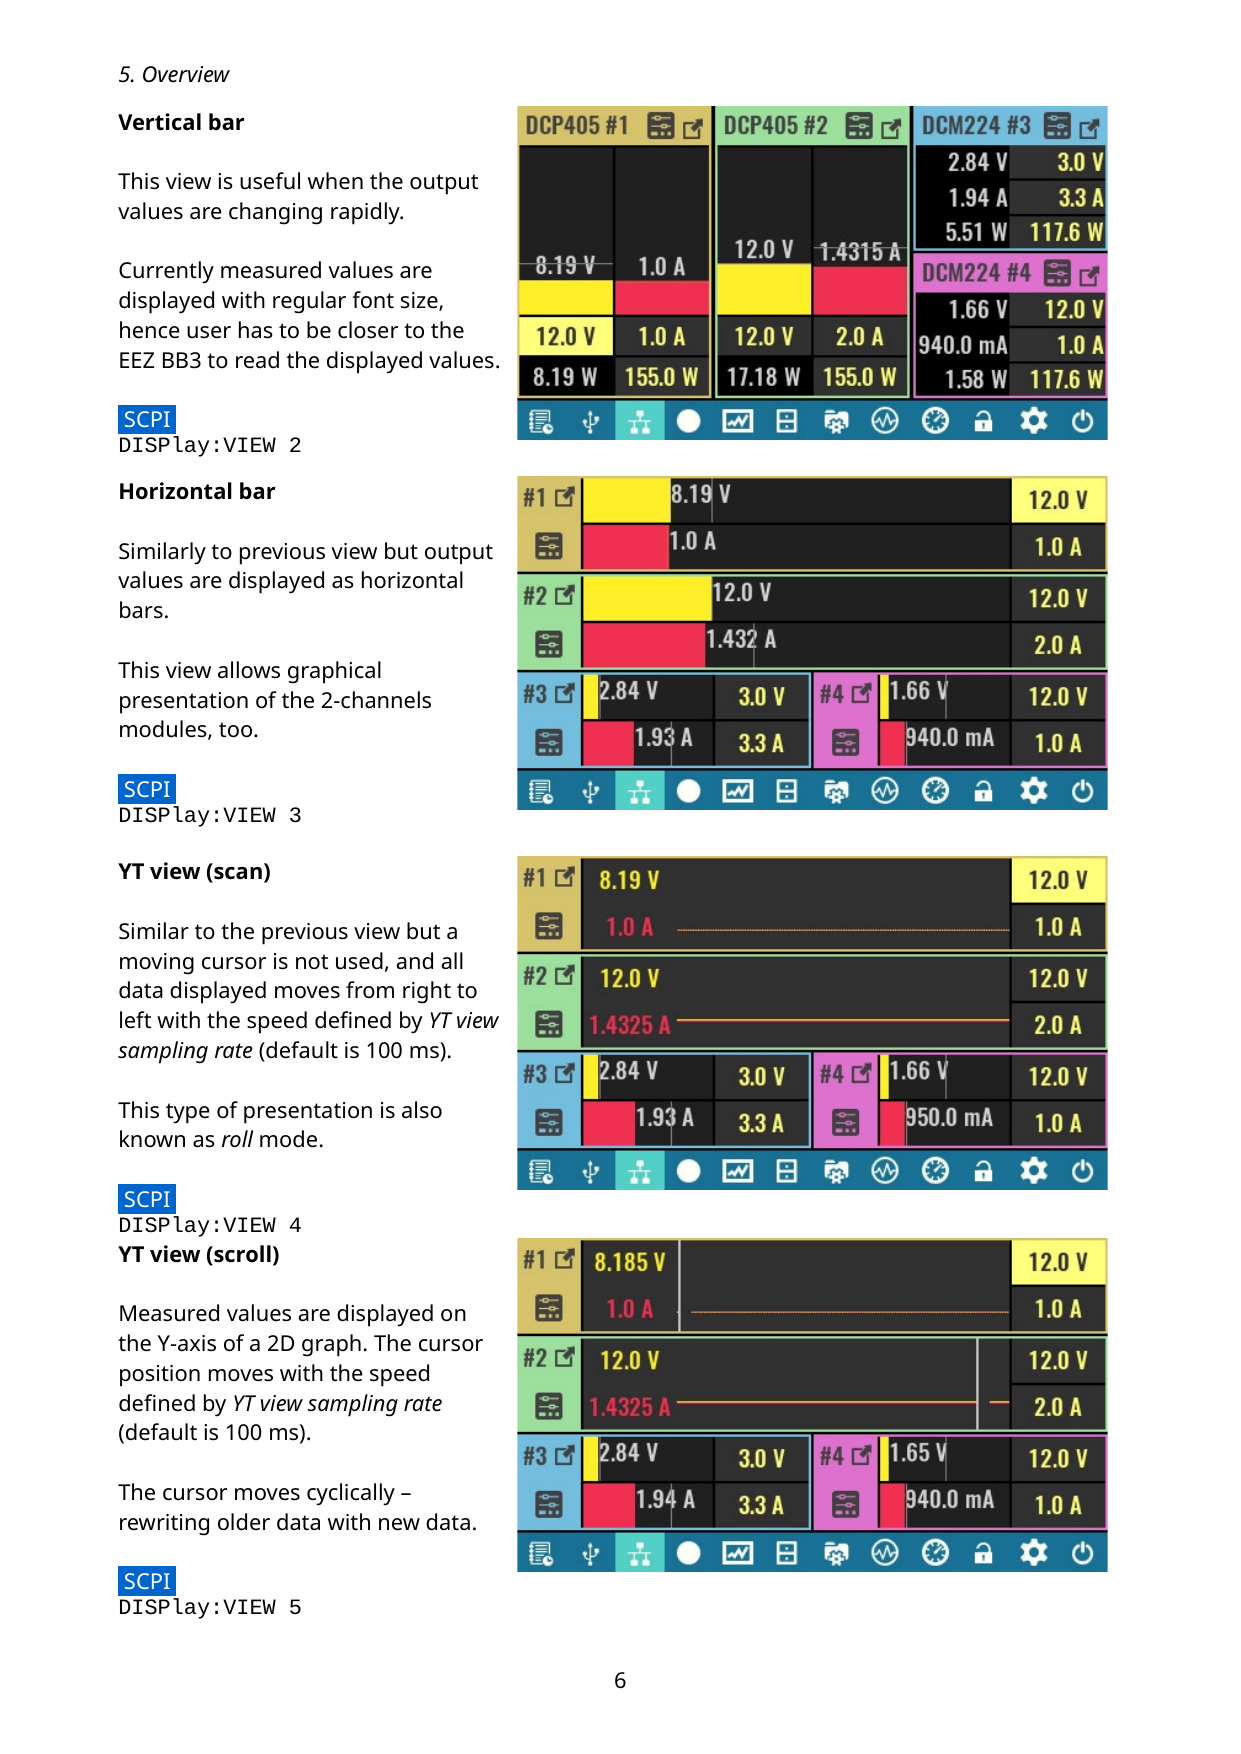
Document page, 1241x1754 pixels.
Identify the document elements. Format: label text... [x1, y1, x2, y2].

table_header [502, 107, 1123, 459]
picture [517, 476, 1108, 810]
table_header Vertical bar This view is useful when the output values are changing rapidly. Currently measured values are displayed with regular font size, hence user has to be closer to the EEZ BB3 to read the displayed values. SCPI DISPlay:VIEW 2 [118, 107, 502, 459]
picture [517, 1238, 1108, 1572]
picture [517, 106, 1108, 440]
table_header Horizontal bar Similarly to previous view but output values are displayed as horizontal bars. This view allows graphical presentation of the 2-channels modules, too. SCPI DISPlay:VIEW 3 [118, 476, 502, 839]
table_header YT view (scan) Similar to the previous view but a moving cursor is not used, and all data displayed moves from right to left with the speed defined by YT view sampling rate (default is 100 ms). This type of presentation is also known as roll mode. SCPI DISPlay:VIEW 4 [118, 856, 502, 1238]
table_cell YT view (scroll) Measured values are displayed on the Y-axis of a 2D graph. The cursor position moves with the speed defined by YT view sampling rate (default is 100 ms). The cursor moves cyclically – rewriting older data with new data. SCPI DISPlay:VIEW 5 [118, 1239, 502, 1621]
table_header [502, 1190, 1123, 1238]
table_header [1108, 856, 1123, 1189]
table_header [502, 856, 517, 1189]
picture [517, 856, 1108, 1190]
table_header [502, 476, 1123, 839]
table_cell [502, 1239, 1123, 1621]
